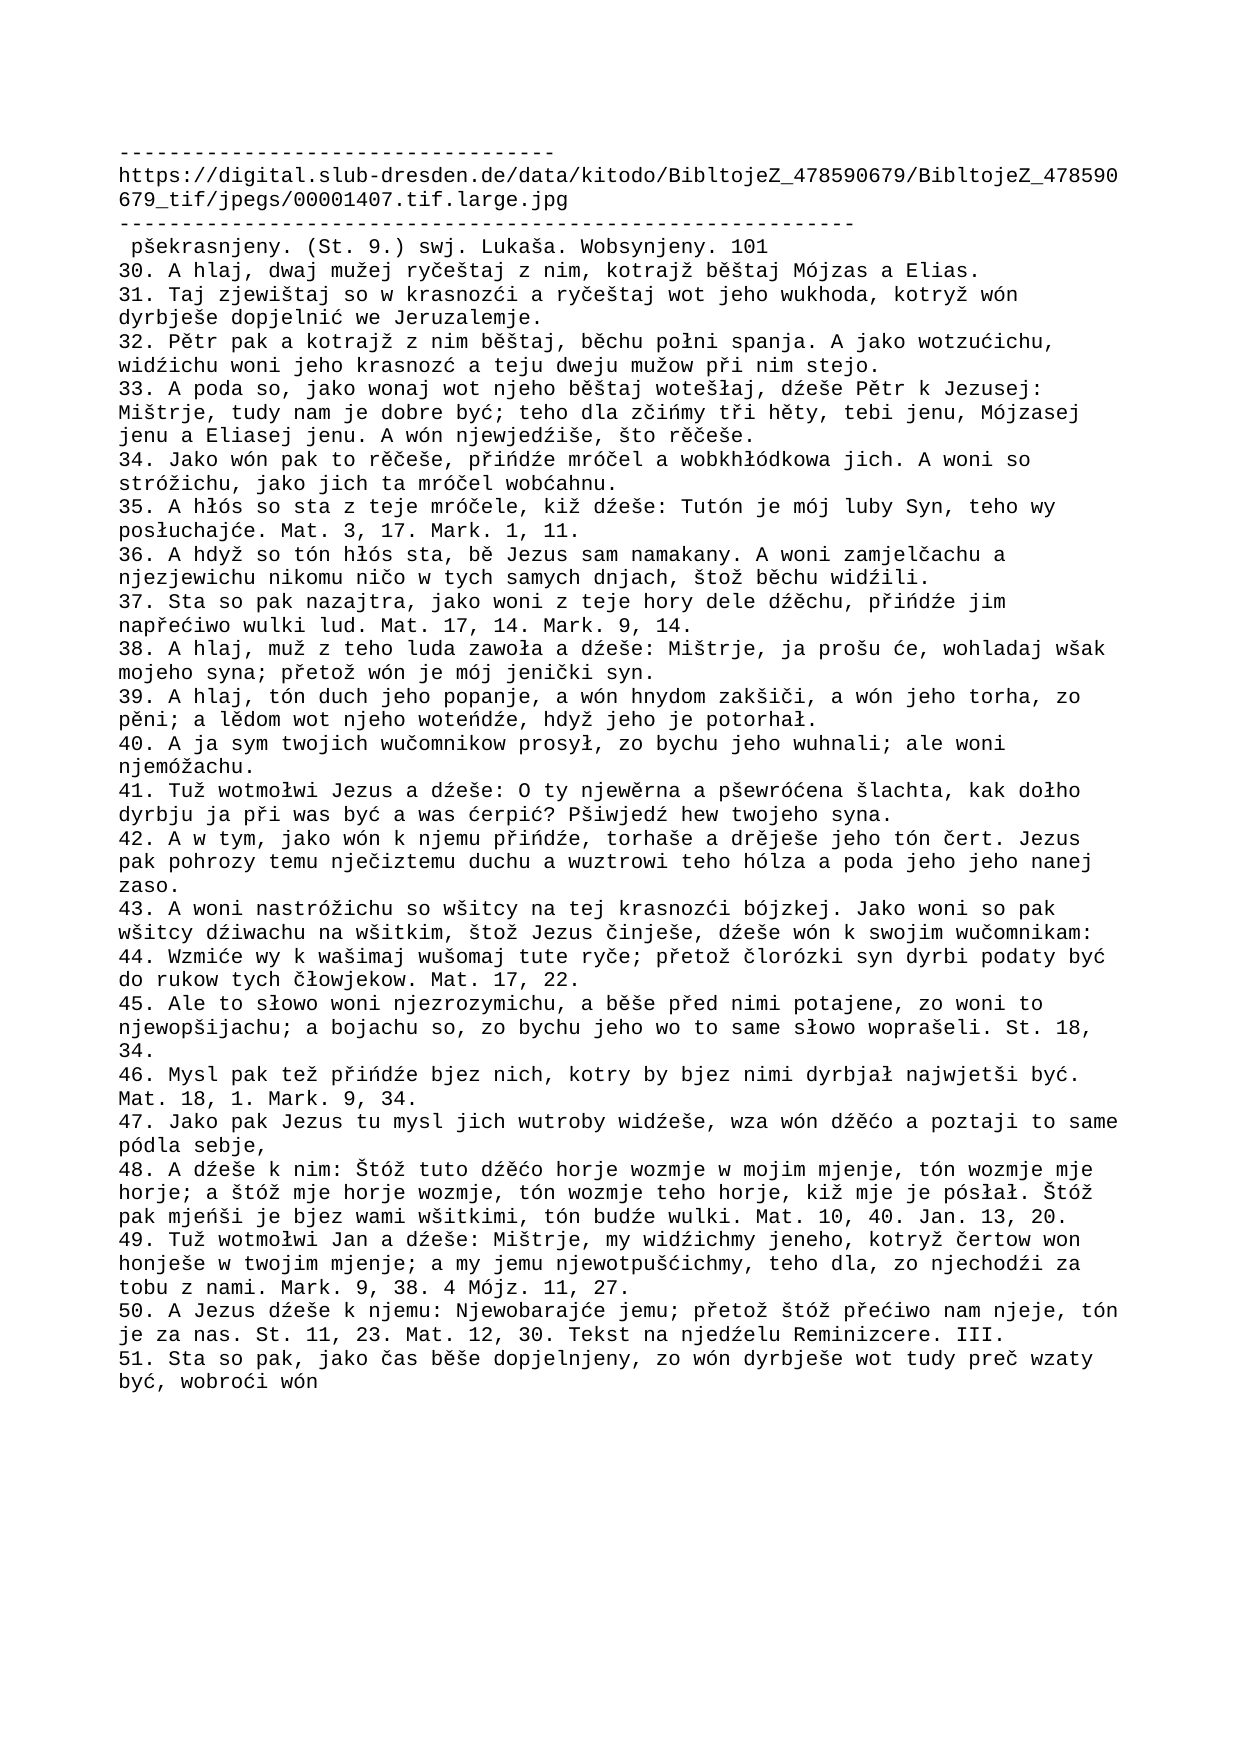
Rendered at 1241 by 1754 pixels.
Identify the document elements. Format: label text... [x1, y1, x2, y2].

text 50. A Jezus dźeše k njemu: Njewobarajće jemu; přetož štóž přećiwo nam njeje, tón je za nas. St. 11, 23. Mat. 12, 30. Tekst na njedźelu Reminizcere. III. [118, 1300, 1122, 1348]
text 45. Ale to słowo woni njezrozymichu, a běše před nimi potajene, zo woni to njewopšijachu; a bojachu so, zo bychu jeho wo to same słowo woprašeli. St. 18, 34. [118, 993, 1122, 1064]
text 51. Sta so pak, jako čas běše dopjelnjeny, zo wón dyrbješe wot tudy preč wzaty być, wobroći wón [118, 1348, 1122, 1395]
text 40. A ja sym twojich wučomnikow prosył, zo bychu jeho wuhnali; ale woni njemóžachu. [118, 733, 1122, 780]
text 37. Sta so pak nazajtra, jako woni z teje hory dele dźěchu, přińdźe jim napřećiwo wulki lud. Mat. 17, 14. Mark. 9, 14. [118, 591, 1122, 638]
text 43. A woni nastróžichu so wšitcy na tej krasnozći bójzkej. Jako woni so pak wšitcy dźiwachu na wšitkim, štož Jezus činješe, dźeše wón k swojim wučomnikam: [118, 898, 1122, 946]
text 44. Wzmiće wy k wašimaj wušomaj tute ryče; přetož člorózki syn dyrbi podaty być do rukow tych čłowjekow. Mat. 17, 22. [118, 946, 1122, 993]
text 39. A hlaj, tón duch jeho popanje, a wón hnydom zakšiči, a wón jeho torha, zo pěni; a lědom wot njeho woteńdźe, hdyž jeho je potorhał. [118, 686, 1122, 733]
text ----------------------------------- https://digital.slub-dresden.de/data/kitodo/BibltojeZ_478590679/BibltojeZ_478590679_tif/jpegs/00001407.tif.large.jpg ----------------------------------------------------------- [118, 142, 1122, 236]
text 49. Tuž wotmołwi Jan a dźeše: Mištrje, my widźichmy jeneho, kotryž čertow won honješe w twojim mjenje; a my jemu njewotpušćichmy, teho dla, zo njechodźi za tobu z nami. Mark. 9, 38. 4 Mójz. 11, 27. [118, 1229, 1122, 1300]
text 46. Mysl pak tež přińdźe bjez nich, kotry by bjez nimi dyrbjał najwjetši być. Mat. 18, 1. Mark. 9, 34. [118, 1064, 1122, 1111]
text 48. A dźeše k nim: Štóž tuto dźěćo horje wozmje w mojim mjenje, tón wozmje mje horje; a štóž mje horje wozmje, tón wozmje teho horje, kiž mje je pósłał. Štóž pak mjeńši je bjez wami wšitkimi, tón budźe wulki. Mat. 10, 40. Jan. 13, 20. [118, 1158, 1122, 1229]
text 34. Jako wón pak to rěčeše, přińdźe mróčel a wobkhłódkowa jich. A woni so stróžichu, jako jich ta mróčel wobćahnu. [118, 449, 1122, 496]
text 42. A w tym, jako wón k njemu přińdźe, torhaše a drěješe jeho tón čert. Jezus pak pohrozy temu nječiztemu duchu a wuztrowi teho hólza a poda jeho jeho nanej zaso. [118, 827, 1122, 898]
text pšekrasnjeny. (St. 9.) swj. Lukaša. Wobsynjeny. 101 [118, 236, 1122, 260]
text 38. A hlaj, muž z teho luda zawoła a dźeše: Mištrje, ja prošu će, wohladaj wšak mojeho syna; přetož wón je mój jenički syn. [118, 638, 1122, 686]
text 47. Jako pak Jezus tu mysl jich wutroby widźeše, wza wón dźěćo a poztaji to same pódla sebje, [118, 1111, 1122, 1158]
text 31. Taj zjewištaj so w krasnozći a ryčeštaj wot jeho wukhoda, kotryž wón dyrbješe dopjelnić we Jeruzalemje. [118, 284, 1122, 331]
text 36. A hdyž so tón hłós sta, bě Jezus sam namakany. A woni zamjelčachu a njezjewichu nikomu ničo w tych samych dnjach, štož běchu widźili. [118, 544, 1122, 591]
text 41. Tuž wotmołwi Jezus a dźeše: O ty njewěrna a pšewróćena šlachta, kak dołho dyrbju ja při was być a was ćerpić? Pšiwjedź hew twojeho syna. [118, 780, 1122, 827]
text 33. A poda so, jako wonaj wot njeho běštaj wotešłaj, dźeše Pětr k Jezusej: Mištrje, tudy nam je dobre być; teho dla zčińmy tři hěty, tebi jenu, Mójzasej jenu a Eliasej jenu. A wón njewjedźiše, što rěčeše. [118, 378, 1122, 449]
text 32. Pětr pak a kotrajž z nim běštaj, běchu połni spanja. A jako wotzućichu, widźichu woni jeho krasnozć a teju dweju mužow při nim stejo. [118, 331, 1122, 378]
text 35. A hłós so sta z teje mróčele, kiž dźeše: Tutón je mój luby Syn, teho wy posłuchajće. Mat. 3, 17. Mark. 1, 11. [118, 496, 1122, 544]
text 30. A hlaj, dwaj mužej ryčeštaj z nim, kotrajž běštaj Mójzas a Elias. [118, 260, 1122, 284]
